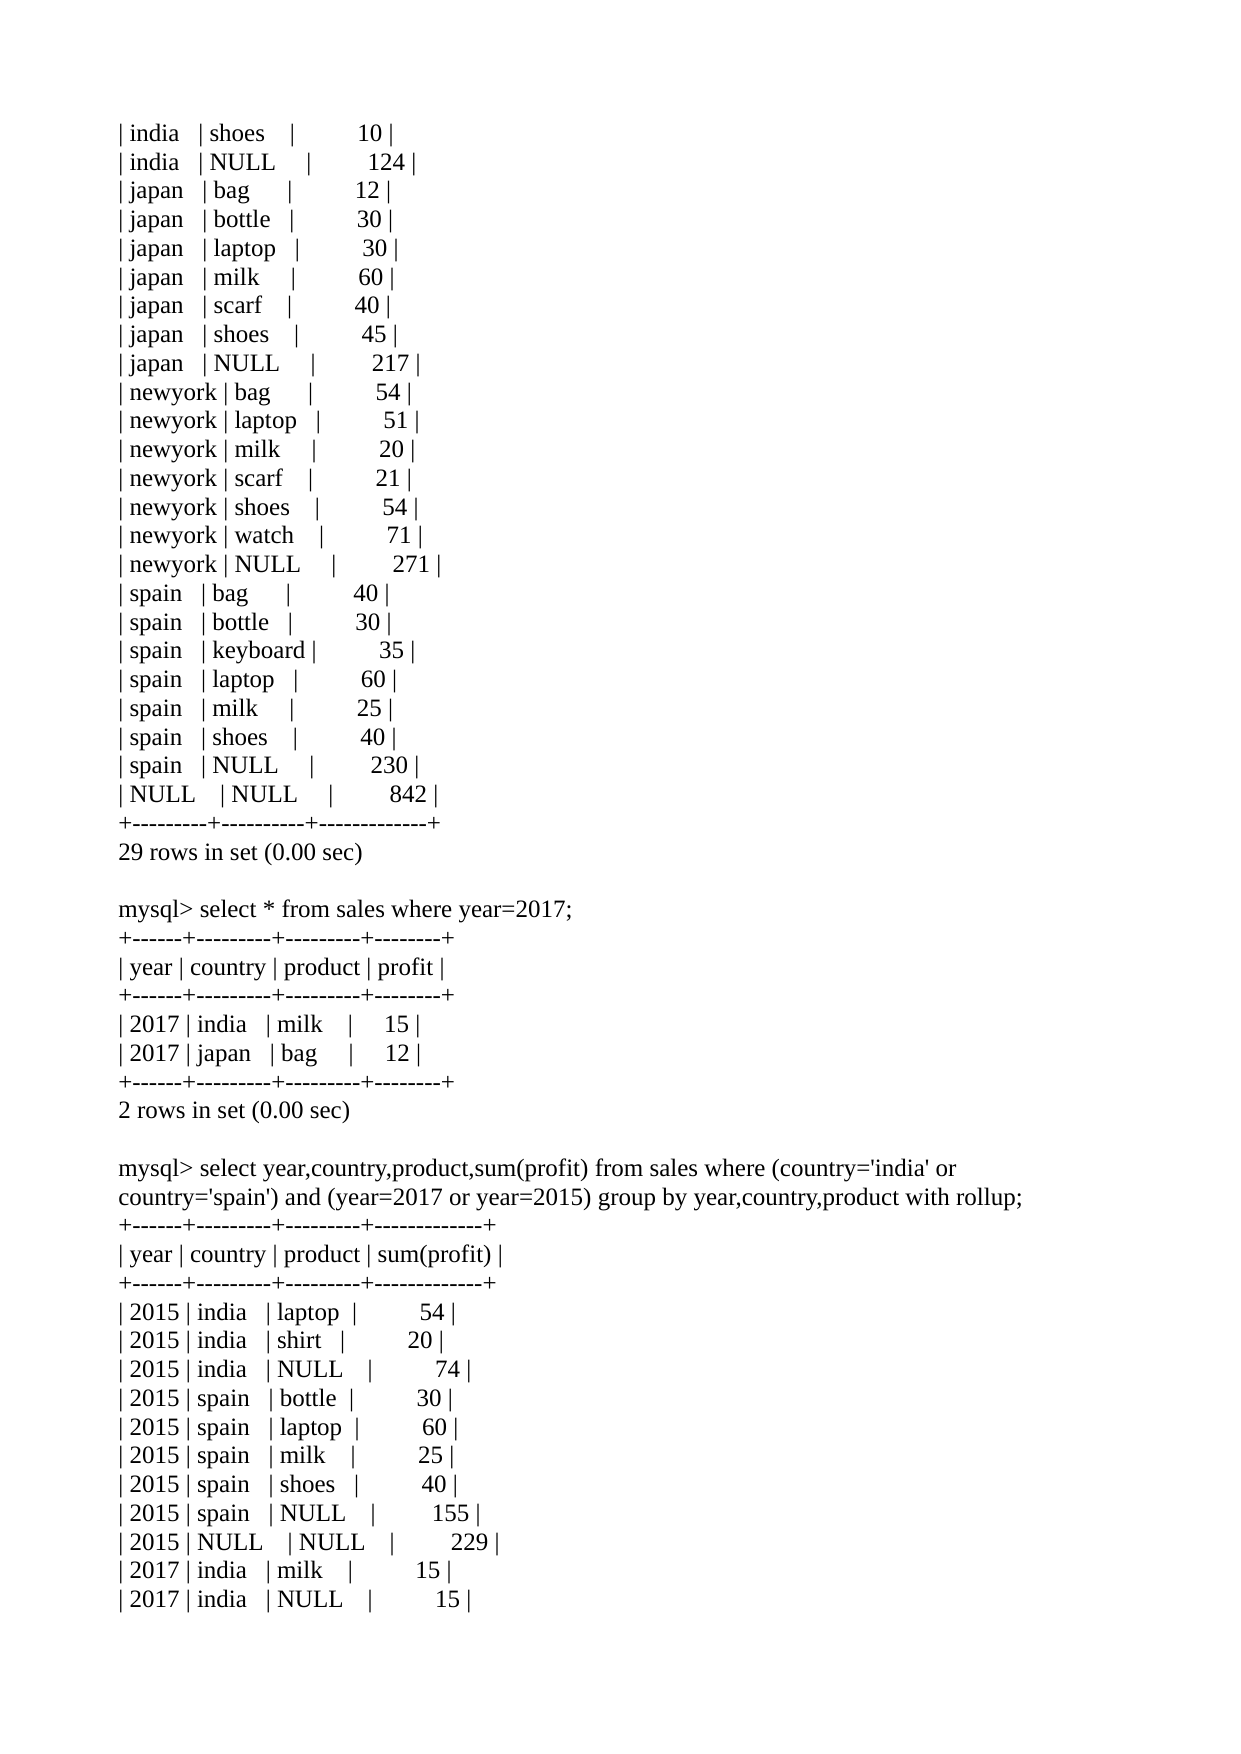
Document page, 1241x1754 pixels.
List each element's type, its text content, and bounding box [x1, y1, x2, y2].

text | japan | bottle | 30 | [118, 204, 1122, 233]
text | year | country | product | sum(profit) | [118, 1239, 1122, 1268]
text | japan | bag | 12 | [118, 176, 1122, 204]
text | japan | laptop | 30 | [118, 233, 1122, 262]
text | spain | laptop | 60 | [118, 664, 1122, 693]
text mysql> select year,country,product,sum(profit) from sales where (country='india' or country='spain') and (year=2017 or year=2015) group by year,country,product with rollup; [118, 1153, 1122, 1211]
text | 2017 | india | milk | 15 | [118, 1556, 1122, 1584]
text | 2017 | japan | bag | 12 | [118, 1038, 1122, 1067]
text | 2017 | india | NULL | 15 | [118, 1584, 1122, 1613]
text | japan | scarf | 40 | [118, 291, 1122, 319]
text | japan | shoes | 45 | [118, 319, 1122, 348]
text 29 rows in set (0.00 sec) [118, 837, 1122, 866]
text | newyork | milk | 20 | [118, 434, 1122, 463]
text +------+---------+---------+--------+ [118, 923, 1122, 952]
text 2 rows in set (0.00 sec) [118, 1096, 1122, 1124]
text | year | country | product | profit | [118, 952, 1122, 981]
text | NULL | NULL | 842 | [118, 779, 1122, 808]
text | japan | milk | 60 | [118, 262, 1122, 291]
text | japan | NULL | 217 | [118, 348, 1122, 377]
text | spain | shoes | 40 | [118, 722, 1122, 751]
text | newyork | NULL | 271 | [118, 549, 1122, 578]
text | newyork | shoes | 54 | [118, 492, 1122, 521]
text +------+---------+---------+-------------+ [118, 1211, 1122, 1239]
text | 2015 | spain | bottle | 30 | [118, 1383, 1122, 1412]
text | spain | NULL | 230 | [118, 751, 1122, 779]
text | spain | milk | 25 | [118, 693, 1122, 722]
text | india | NULL | 124 | [118, 147, 1122, 176]
text mysql> select * from sales where year=2017; [118, 894, 1122, 923]
text | 2015 | india | laptop | 54 | [118, 1297, 1122, 1326]
text | newyork | scarf | 21 | [118, 463, 1122, 492]
text | india | shoes | 10 | [118, 118, 1122, 147]
text +------+---------+---------+--------+ [118, 981, 1122, 1009]
text +---------+----------+-------------+ [118, 808, 1122, 837]
text | 2015 | india | shirt | 20 | [118, 1326, 1122, 1354]
text | 2015 | india | NULL | 74 | [118, 1354, 1122, 1383]
text | newyork | watch | 71 | [118, 521, 1122, 549]
text +------+---------+---------+--------+ [118, 1067, 1122, 1096]
text +------+---------+---------+-------------+ [118, 1268, 1122, 1297]
text | 2015 | spain | milk | 25 | [118, 1441, 1122, 1469]
text | 2015 | spain | laptop | 60 | [118, 1412, 1122, 1441]
text | 2017 | india | milk | 15 | [118, 1009, 1122, 1038]
text | spain | bag | 40 | [118, 578, 1122, 607]
text | spain | keyboard | 35 | [118, 636, 1122, 664]
text | newyork | laptop | 51 | [118, 406, 1122, 434]
text | spain | bottle | 30 | [118, 607, 1122, 636]
text | 2015 | NULL | NULL | 229 | [118, 1527, 1122, 1556]
text | newyork | bag | 54 | [118, 377, 1122, 406]
text | 2015 | spain | shoes | 40 | [118, 1469, 1122, 1498]
text | 2015 | spain | NULL | 155 | [118, 1498, 1122, 1527]
